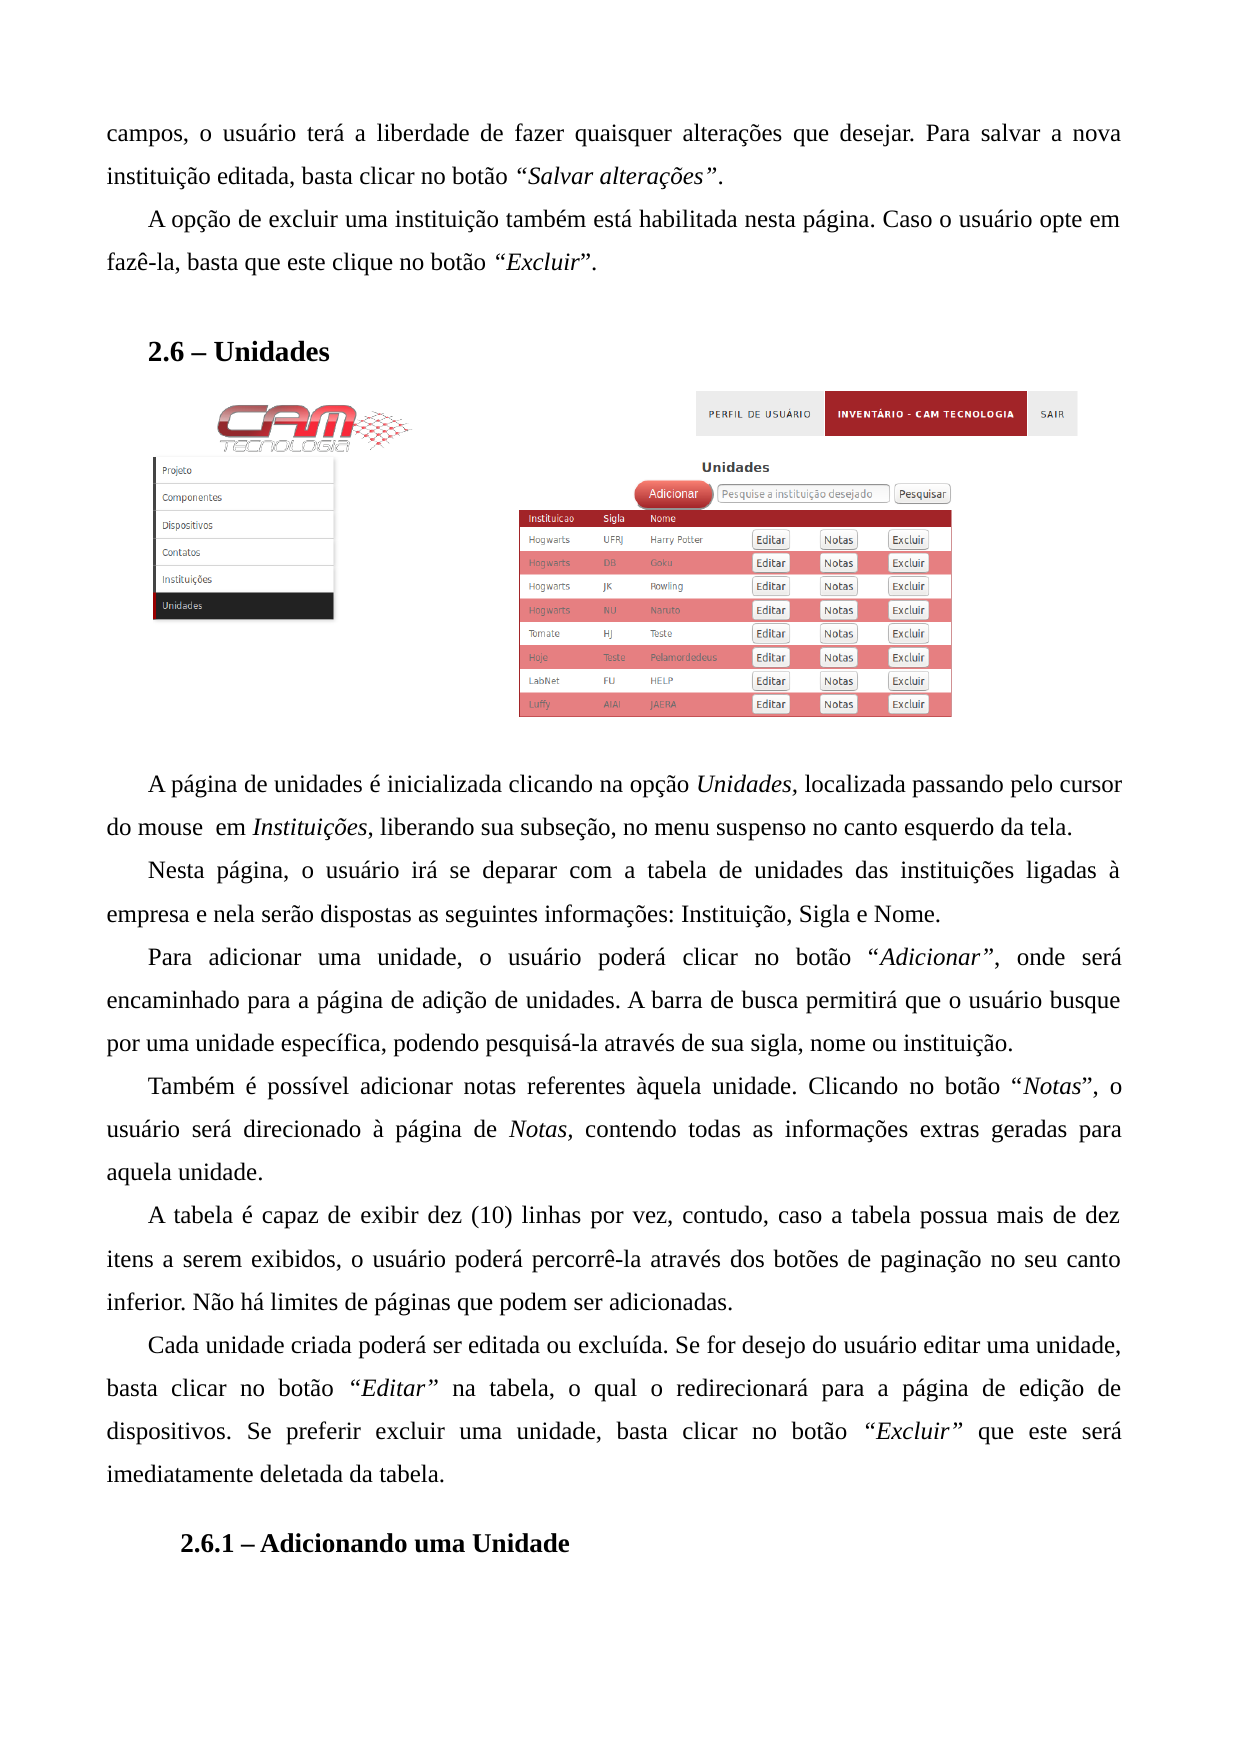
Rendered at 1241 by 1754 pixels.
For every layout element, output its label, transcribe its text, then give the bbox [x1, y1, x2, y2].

text Para adicionar uma unidade, o usuário poderá clicar no botão “Adicionar”, onde será encaminhado para a página de adição de unidades. A barra de busca permitirá que o usuário busque por uma unidade específica, podendo pesquisá-la através de sua sigla, nome ou instituição. [106, 942, 1122, 1057]
text campos, o usuário terá a liberdade de fazer quaisquer alterações que desejar. Para salvar a nova instituição editada, basta clicar no botão “Salvar alterações”. [106, 118, 1122, 190]
text Cada unidade criada poderá ser editada ou excluída. Se for desejo do usuário editar uma unidade, basta clicar no botão “Editar” na tabela, o qual o redirecionará para a página de edição de dispositivos. Se preferir excluir uma unidade, basta clicar no botão “Excluir” que este será imediatamente deletada da tabela. [106, 1330, 1122, 1488]
text Nesta página, o usuário irá se deparar com a tabela de unidades das instituições ligadas à empresa e nela serão dispostas as seguintes informações: Instituição, Sigla e Nome. [106, 856, 1122, 927]
text A página de unidades é inicializada clicando na opção Unidades, localizada passando pelo cursor do mouse em Instituições, liberando sua subseção, no menu suspenso no canto esquerdo da tela. [106, 384, 1122, 841]
text Também é possível adicionar notas referentes àquela unidade. Clicando no botão “Notas”, o usuário será direcionado à página de Notas, contendo todas as informações extras geradas para aquela unidade. [106, 1071, 1122, 1186]
text 2.6 – Unidades [106, 334, 1122, 367]
text A opção de excluir uma instituição também está habilitada nesta página. Caso o usuário opte em fazê-la, basta que este clique no botão “Excluir”. [106, 204, 1122, 276]
text 2.6.1 – Adicionando uma Unidade [106, 1527, 1122, 1559]
picture [153, 384, 1088, 755]
text A tabela é capaz de exibir dez (10) linhas por vez, contudo, caso a tabela possua mais de dez itens a serem exibidos, o usuário poderá percorrê-la através dos botões de paginação no seu canto inferior. Não há limites de páginas que podem ser adicionadas. [106, 1201, 1122, 1316]
